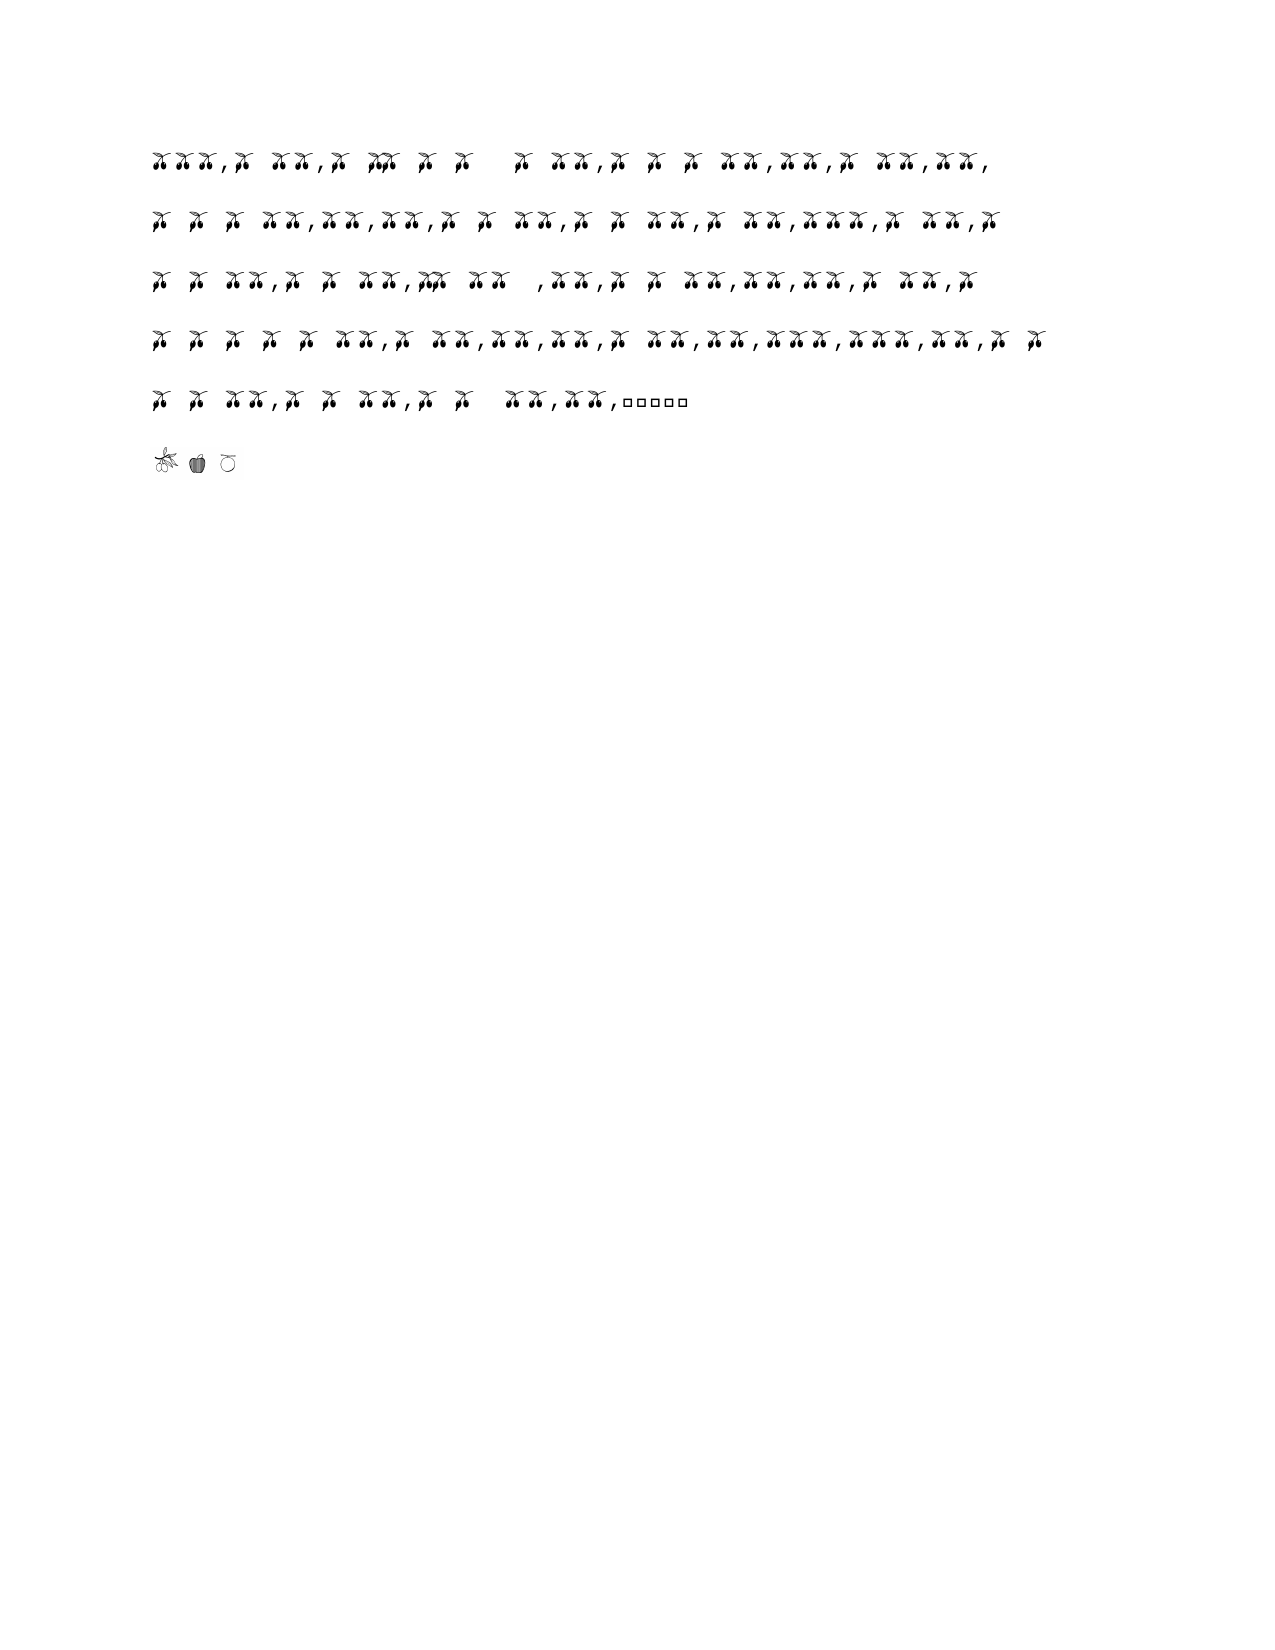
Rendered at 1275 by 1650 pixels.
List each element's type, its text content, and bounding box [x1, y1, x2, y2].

text 🍈🫒🍈🍎🍈,🍈🍈🫒🍎🍎,🍈🫒🍈🍎,🍈🍈🫒🍎🍎,🍈🫒🍎🍈🍎,🍈🫒🍎🫒🍎,🍈🫒🍈🍎,🍈🫒🍎🫒🍎,🍈🍈🫒🫒🍎,🍈🫒🍎🫒🍈,🍈🫒🍈🍎,🍈🫒🍎🍈🫒,🍈🍈🫒🍈🫒,🍈🍈🫒🫒🫒,🍈🍈🫒🫒🫒,🍈🍈🫒🍈🫒,🍈🍈🍈🫒🍎,🍈🫒🍈🍎, [150, 329, 1125, 355]
text 🍈🫒🫒🍈🫒,🍈🫒🍎🍈🍎,🍈🫒🍎🫒🍎,🍈🫒🍈🍎,🍎🍎🍎🍈,🍈🫒🍎🍎🍎,🍈🫒🍎🍈🍎,🍈🍈🫒🍎🫒,🍈🫒🍈🍎🍈,🍈🍈🫒🫒🍎,🍈🫒🍈🍎🍈,🍈🫒🍈🍎,🍈🫒🍈🍎🍈,🍈🍈🫒🍎🫒,🍈🫒🍎🫒🍎,🍈🫒🍈🍎,🍈🍈🫒🫒🍎,🍈🍈🫒🍈🫒, [150, 150, 1125, 176]
text 🍈🍈🫒🍎🍎,🍈🫒🍎🍈🍎,🍈🫒🍎🫒🍎,🍈🫒🍈🍎,🍈🫒🍎🍎🍎,🍈🫒🍎🫒🍎,🍈🍈🍈🍈🍈,🍈🫒🍈🍎,🍈🫒🫒🍈🫒,🍈🍈🫒🍈🫒,🍈🫒🍈🍎,🍈🫒🍈🍎🍈,🍈🍈🫒🍎🫒,🍈🍈🫒🍎🫒,🍈🫒🍎🍎🫒,🍈🍈🍈🫒🍈,🍈🫒🍎🫒🍎,🍈🫒🍈🍎, [150, 269, 1125, 295]
text 🍈🍈🫒🍎🍎,🍈🫒🍎🍈🍎,🍈🫒🍎🫒🍎,🍈🫒🍈🍎,🍈🫒🍎🍈🍎,🍈🫒🍎🍎🫒,🍈🍈🫒🍎🍈,🍈🍈🫒🍎🍎, 🍈🍈🫒🍈🫒,🍈🍈🫒🍎🫒,🍈🍈🍈🍈🍈 [150, 388, 1125, 414]
text 🍈🍈🫒🍎🍎,🍈🫒🍈🍎,🍈🍈🫒🍎🍈,🍈🫒🍎🫒🍎,🍈🫒🍎🫒🍎,🍈🍈🫒🫒🍎,🍈🫒🍈🍎,🍈🫒🍈🍎🍎,🍈🍈🍈🫒🫒,🍈🍈🫒🍎🍎,🍈🫒🍈🍎,🍈🫒🍎🫒🍎,🍈🍈🍈🫒🍈,🍈🍈🫒🍈🫒,🍈🍈🫒🫒🫒,🍈🍈🍈🫒🍈,🍈🫒🍎🫒🍎,🍈🫒🍈🍎, [150, 209, 1125, 236]
picture [150, 447, 244, 480]
